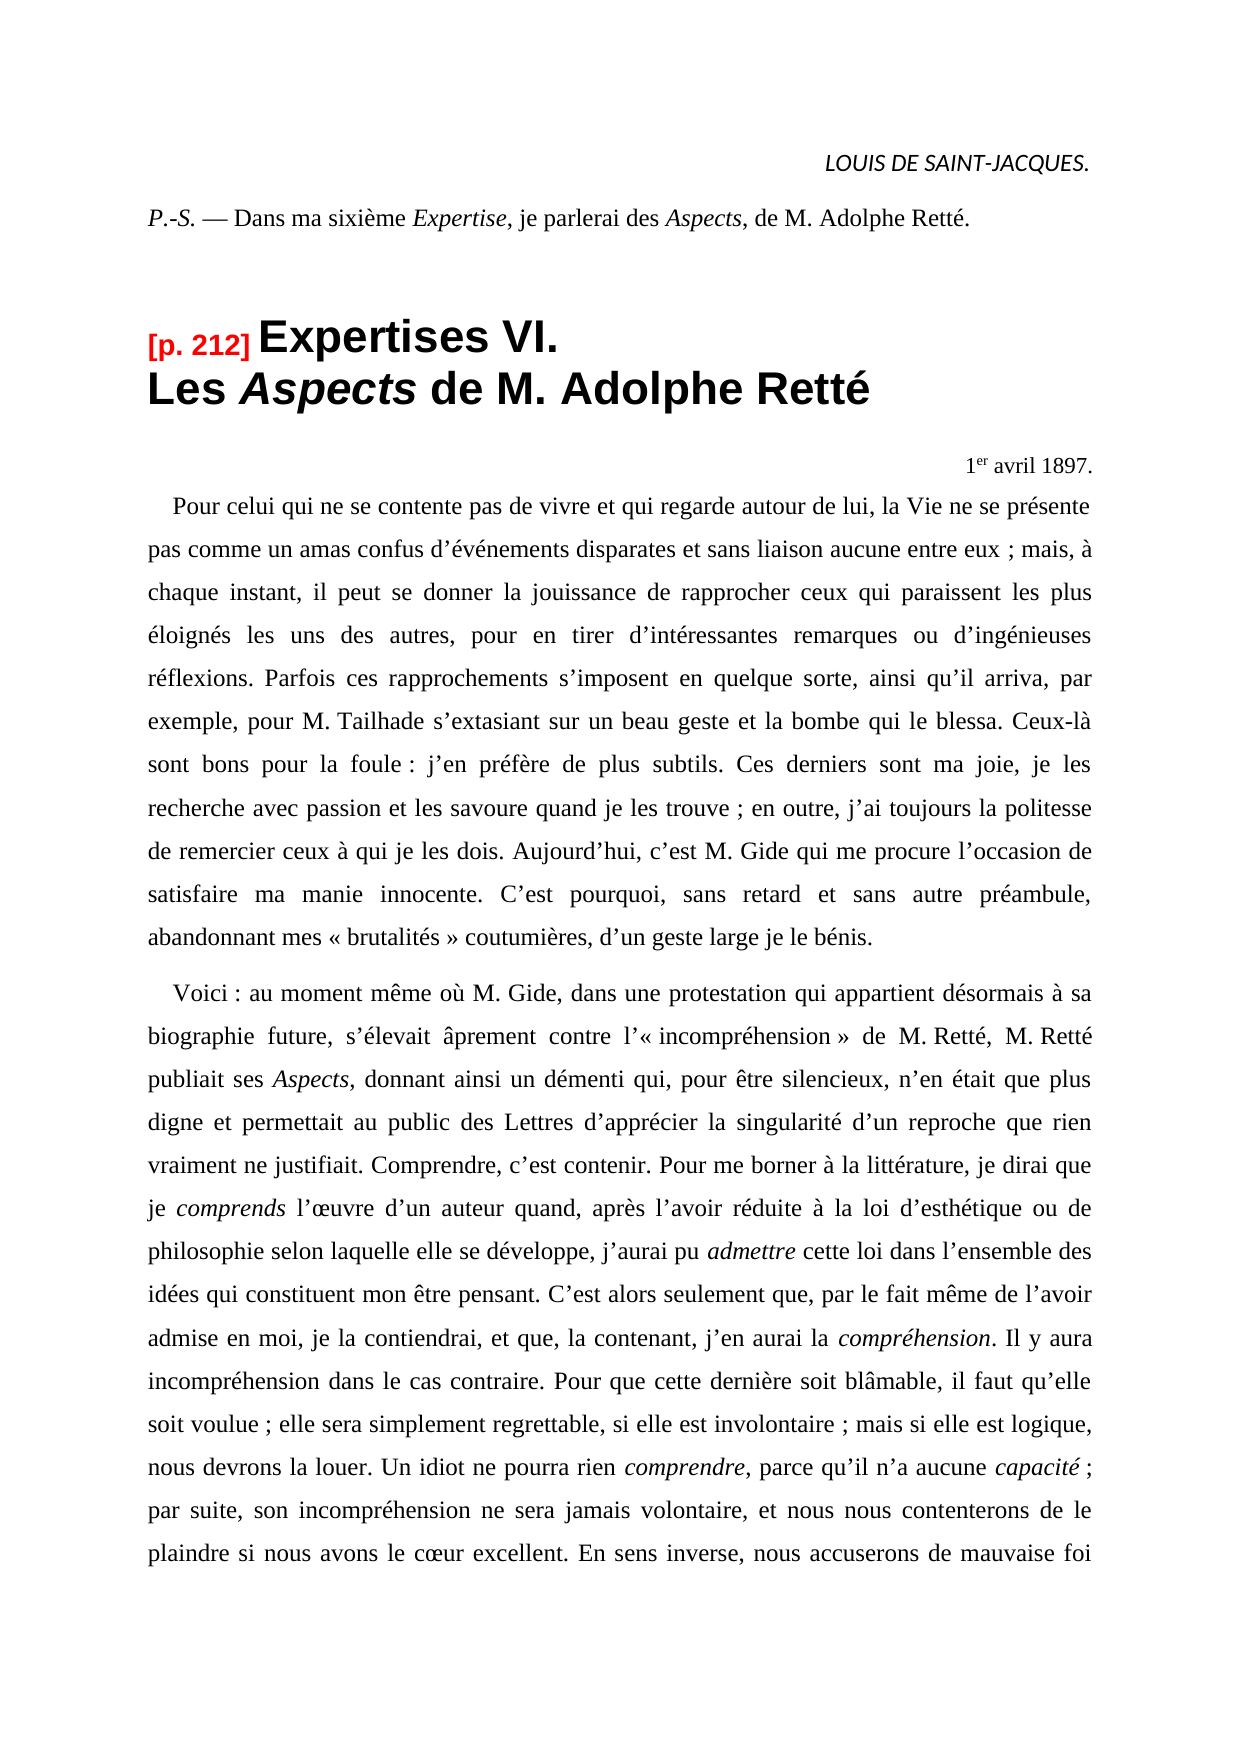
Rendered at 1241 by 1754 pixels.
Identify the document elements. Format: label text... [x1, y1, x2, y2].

text Voici : au moment même où M. Gide, dans une protestation qui appartient désormais à sa biographie future, s’élevait âprement contre l’« incompréhension » de M. Retté, M. Retté publiait ses Aspects, donnant ainsi un démenti qui, pour être silencieux, n’en était que plus digne et permettait au public des Lettres d’apprécier la singularité d’un reproche que rien vraiment ne justifiait. Comprendre, c’est contenir. Pour me borner à la littérature, je dirai que je comprends l’œuvre d’un auteur quand, après l’avoir réduite à la loi d’esthétique ou de philosophie selon laquelle elle se développe, j’aurai pu admettre cette loi dans l’ensemble des idées qui constituent mon être pensant. C’est alors seulement que, par le fait même de l’avoir admise en moi, je la contiendrai, et que, la contenant, j’en aurai la compréhension. Il y aura incompréhension dans le cas contraire. Pour que cette dernière soit blâmable, il faut qu’elle soit voulue ; elle sera simplement regrettable, si elle est involontaire ; mais si elle est logique, nous devrons la louer. Un idiot ne pourra rien comprendre, parce qu’il n’a aucune capacité ; par suite, son incompréhension ne sera jamais volontaire, et nous nous contenterons de le plaindre si nous avons le cœur excellent. En sens inverse, nous accuserons de mauvaise foi [148, 978, 1093, 1567]
text 1er avril 1897. [148, 452, 1093, 478]
subtitle [p. 212] Expertises VI. Les Aspects de M. Adolphe Retté [148, 309, 1093, 414]
text P.-S. — Dans ma sixième Expertise, je parlerai des Aspects, de M. Adolphe Retté. [148, 203, 1093, 232]
text LOUIS DE SAINT-JACQUES. [148, 148, 1093, 178]
text Pour celui qui ne se contente pas de vivre et qui regarde autour de lui, la Vie ne se présente pas comme un amas confus d’événements disparates et sans liaison aucune entre eux ; mais, à chaque instant, il peut se donner la jouissance de rapprocher ceux qui paraissent les plus éloignés les uns des autres, pour en tirer d’intéressantes remarques ou d’ingénieuses réflexions. Parfois ces rapprochements s’imposent en quelque sorte, ainsi qu’il arriva, par exemple, pour M. Tailhade s’extasiant sur un beau geste et la bombe qui le blessa. Ceux-là sont bons pour la foule : j’en préfère de plus subtils. Ces derniers sont ma joie, je les recherche avec passion et les savoure quand je les trouve ; en outre, j’ai toujours la politesse de remercier ceux à qui je les dois. Aujourd’hui, c’est M. Gide qui me procure l’occasion de satisfaire ma manie innocente. C’est pourquoi, sans retard et sans autre préambule, abandonnant mes « brutalités » coutumières, d’un geste large je le bénis. [148, 491, 1093, 951]
